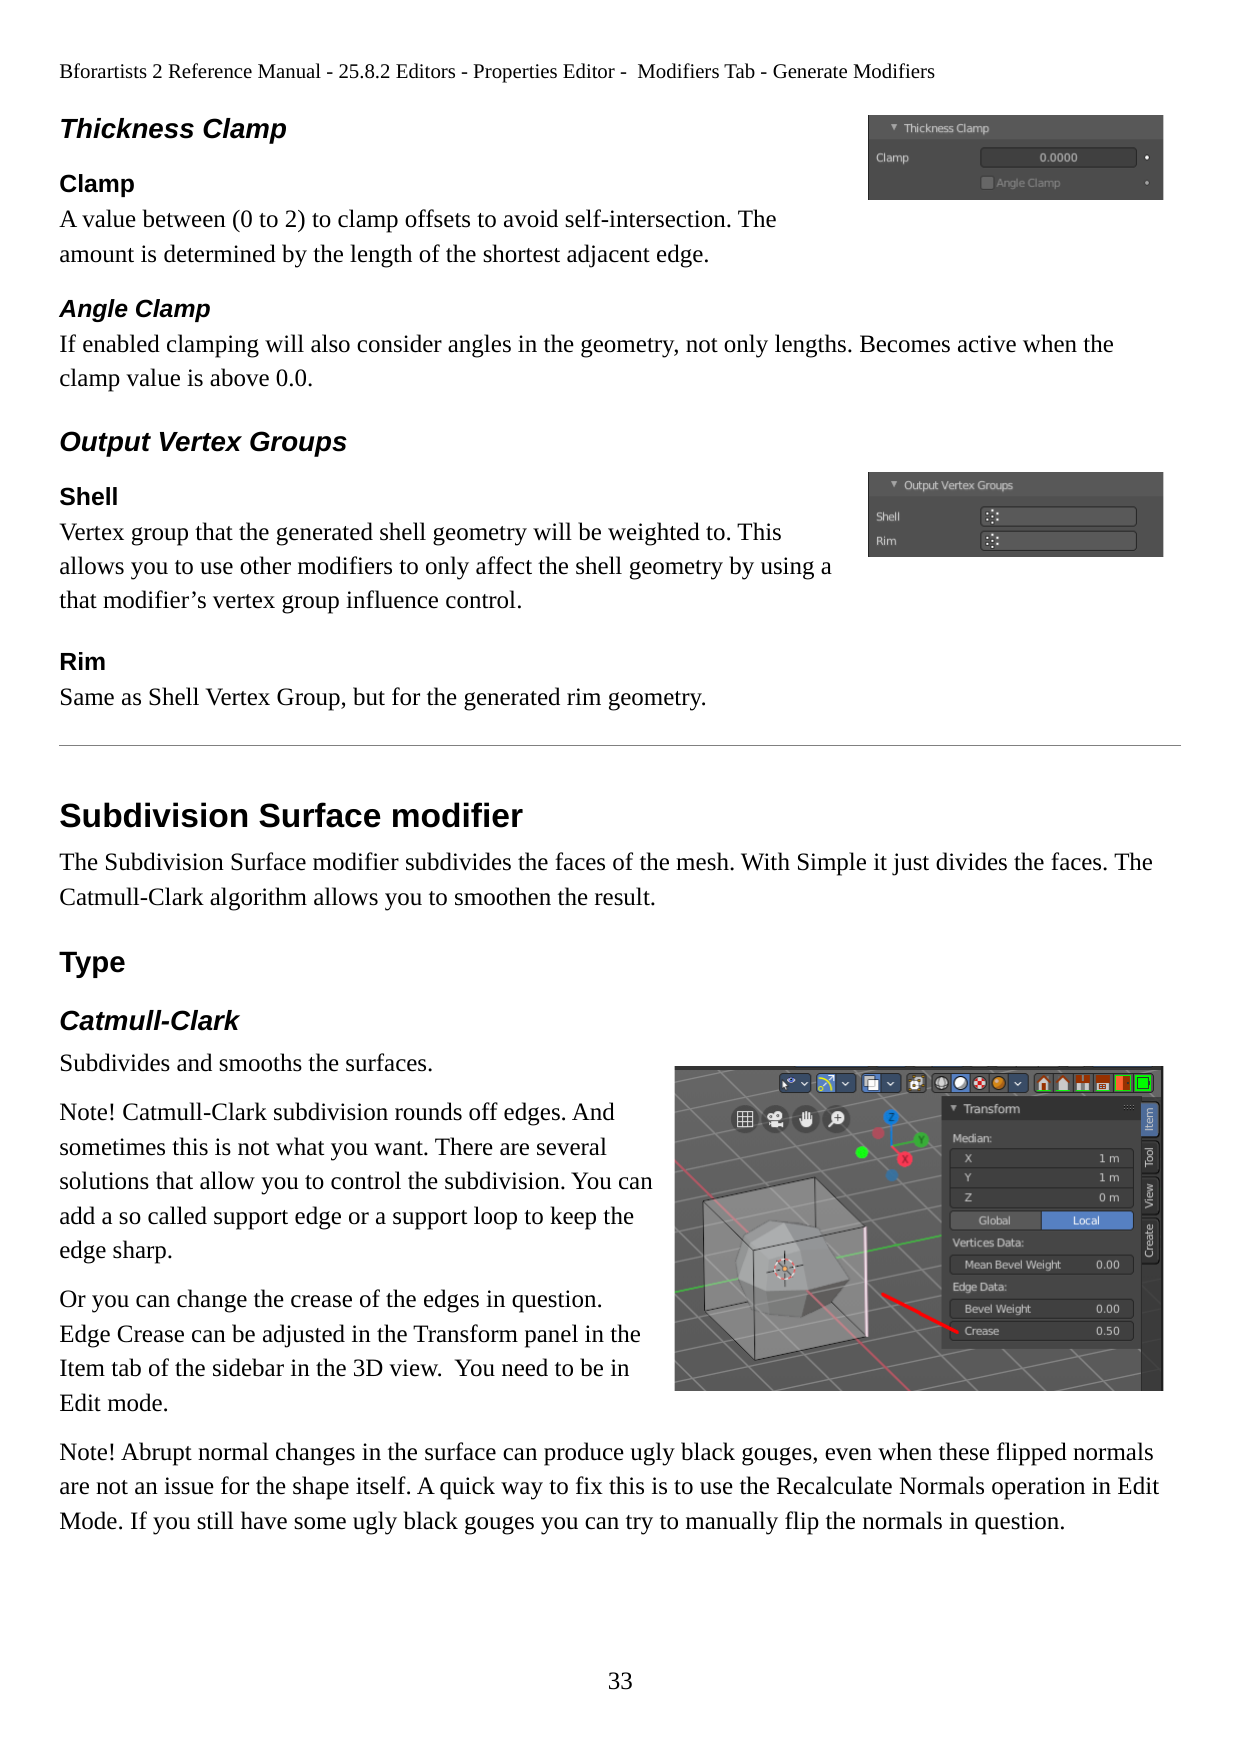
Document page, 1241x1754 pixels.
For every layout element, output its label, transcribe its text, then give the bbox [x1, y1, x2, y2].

text Same as Shell Vertex Group, but for the generated rim geometry. [59, 682, 1181, 711]
picture [674, 1066, 1164, 1391]
subtitle Rim [59, 647, 1181, 676]
subtitle [1164, 482, 1181, 510]
text Note! Catmull-Clark subdivision rounds off edges. And sometimes this is not what you want. There are several solutions that allow you to control the subdivision. You can add a so called support edge or a support loop to keep the edge sharp. [59, 1097, 674, 1264]
subtitle Output Vertex Groups [59, 425, 1181, 457]
subtitle Thickness Clamp [59, 113, 1181, 144]
subtitle Subdivision Surface modifier [59, 796, 1181, 834]
subtitle Catmull-Clark [59, 1004, 1181, 1036]
text Subdivides and smooths the surfaces. [59, 1048, 1181, 1077]
text Vertex group that the generated shell geometry will be weighted to. This allows you to use other modifiers to only affect the shell geometry by using a that modifier’s vertex group influence control. [59, 517, 1181, 614]
subtitle Type [59, 945, 1181, 979]
subtitle [1164, 169, 1181, 198]
subtitle Shell [59, 482, 868, 510]
text A value between (0 to 2) to clamp offsets to avoid self-intersection. The amount is determined by the length of the shortest adjacent edge. [59, 204, 1181, 267]
picture [868, 115, 1164, 200]
subtitle Angle Clamp [59, 294, 1181, 323]
text The Subdivision Surface modifier subdivides the faces of the mesh. With Simple it just divides the faces. The Catmull-Clark algorithm allows you to smoothen the result. [59, 847, 1181, 910]
subtitle Clamp [59, 169, 868, 198]
text Note! Abrupt normal changes in the surface can produce ugly black gouges, even when these flipped normals are not an issue for the shape itself. A quick way to fix this is to use the Recalculate Normals operation in Edit Mode. If you still have some ugly black gouges you can try to manually flip the normals in question. [59, 1437, 1181, 1534]
text If enabled clamping will also consider angles in the geometry, not only lengths. Becomes active when the clamp value is above 0.0. [59, 329, 1181, 392]
text Or you can change the crease of the edges in question. Edge Crease can be adjusted in the Transform panel in the Item tab of the sidebar in the 3D view. You need to be in Edit mode. [59, 1284, 1181, 1417]
picture [868, 472, 1164, 557]
